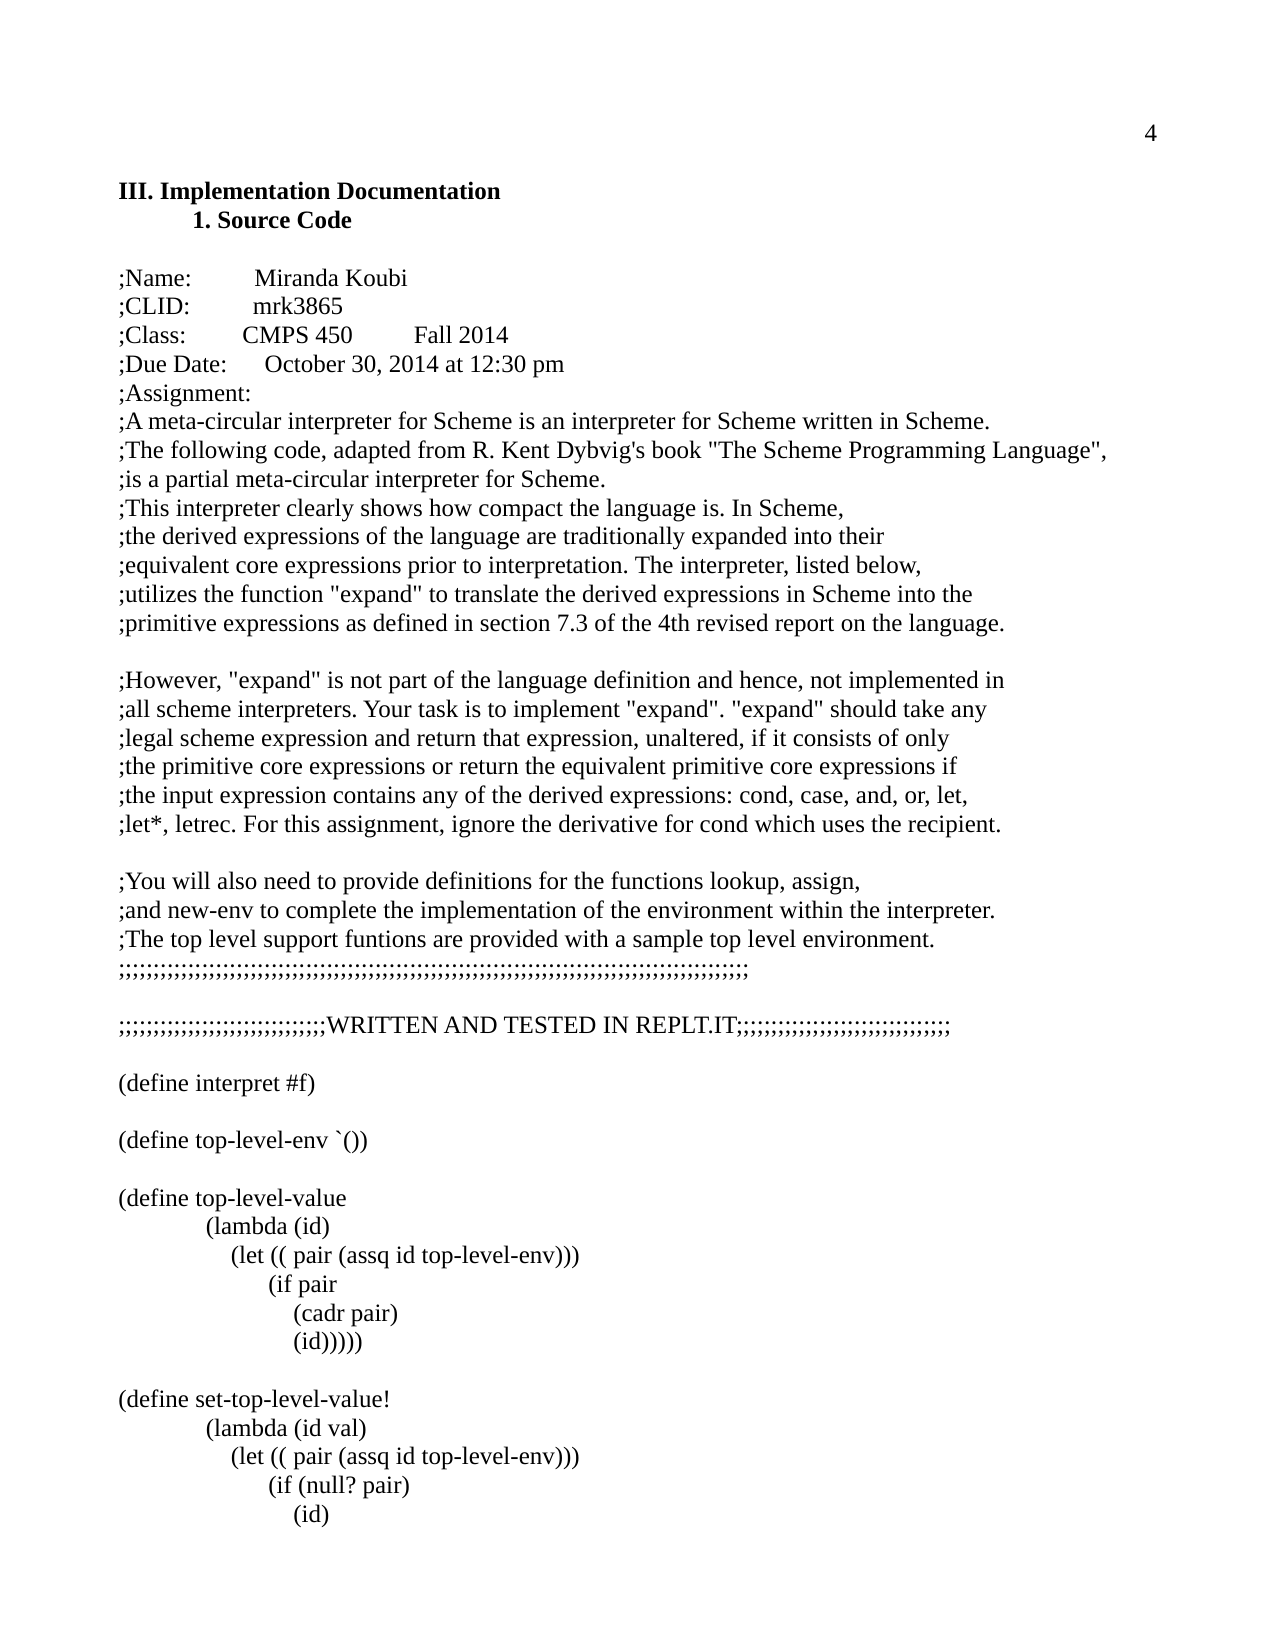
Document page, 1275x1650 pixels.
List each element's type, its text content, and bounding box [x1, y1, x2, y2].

text (cadr pair) [118, 1298, 1157, 1326]
text (let (( pair (assq id top-level-env))) [118, 1441, 1157, 1470]
text ;;;;;;;;;;;;;;;;;;;;;;;;;;;;;;;;;;;;;;;;;;;;;;;;;;;;;;;;;;;;;;;;;;;;;;;;;;;;;;;;;;;;;;;;;;; [118, 953, 1157, 981]
text ;primitive expressions as defined in section 7.3 of the 4th revised report on the language. [118, 608, 1157, 636]
text (lambda (id) [118, 1211, 1157, 1240]
text ;and new-env to complete the implementation of the environment within the interpreter. [118, 895, 1157, 924]
text (id))))) [118, 1326, 1157, 1355]
text ;;;;;;;;;;;;;;;;;;;;;;;;;;;;;;WRITTEN AND TESTED IN REPLT.IT;;;;;;;;;;;;;;;;;;;;;;;;;;;;;;; [118, 1010, 1157, 1039]
text III. Implementation Documentation [118, 176, 1157, 205]
text ;the primitive core expressions or return the equivalent primitive core expressions if [118, 751, 1157, 780]
text (if (null? pair) [118, 1470, 1157, 1499]
text ;The following code, adapted from R. Kent Dybvig's book "The Scheme Programming Language", [118, 435, 1157, 464]
text ;Due Date: October 30, 2014 at 12:30 pm [118, 349, 1157, 378]
text 1. Source Code [118, 205, 1157, 234]
text ;You will also need to provide definitions for the functions lookup, assign, [118, 866, 1157, 895]
text ;However, "expand" is not part of the language definition and hence, not implemented in [118, 665, 1157, 694]
text (lambda (id val) [118, 1413, 1157, 1441]
text ;Name: Miranda Koubi [118, 263, 1157, 291]
text ;let*, letrec. For this assignment, ignore the derivative for cond which uses the recipient. [118, 809, 1157, 838]
text ;is a partial meta-circular interpreter for Scheme. [118, 464, 1157, 493]
text ;all scheme interpreters. Your task is to implement "expand". "expand" should take any [118, 694, 1157, 723]
text (define set-top-level-value! [118, 1384, 1157, 1413]
text ;the input expression contains any of the derived expressions: cond, case, and, or, let, [118, 780, 1157, 809]
text (id) [118, 1499, 1157, 1528]
text ;CLID: mrk3865 [118, 291, 1157, 320]
text ;utilizes the function "expand" to translate the derived expressions in Scheme into the [118, 579, 1157, 608]
text ;A meta-circular interpreter for Scheme is an interpreter for Scheme written in Scheme. [118, 406, 1157, 435]
text (if pair [118, 1269, 1157, 1298]
text ;Class: CMPS 450 Fall 2014 [118, 320, 1157, 349]
text (define interpret #f) [118, 1068, 1157, 1096]
text ;This interpreter clearly shows how compact the language is. In Scheme, [118, 493, 1157, 521]
text ;the derived expressions of the language are traditionally expanded into their [118, 521, 1157, 550]
text ;equivalent core expressions prior to interpretation. The interpreter, listed below, [118, 550, 1157, 579]
text (define top-level-env `()) [118, 1125, 1157, 1154]
text (define top-level-value [118, 1183, 1157, 1211]
text ;The top level support funtions are provided with a sample top level environment. [118, 924, 1157, 953]
text (let (( pair (assq id top-level-env))) [118, 1240, 1157, 1269]
text ;legal scheme expression and return that expression, unaltered, if it consists of only [118, 723, 1157, 751]
text ;Assignment: [118, 378, 1157, 406]
